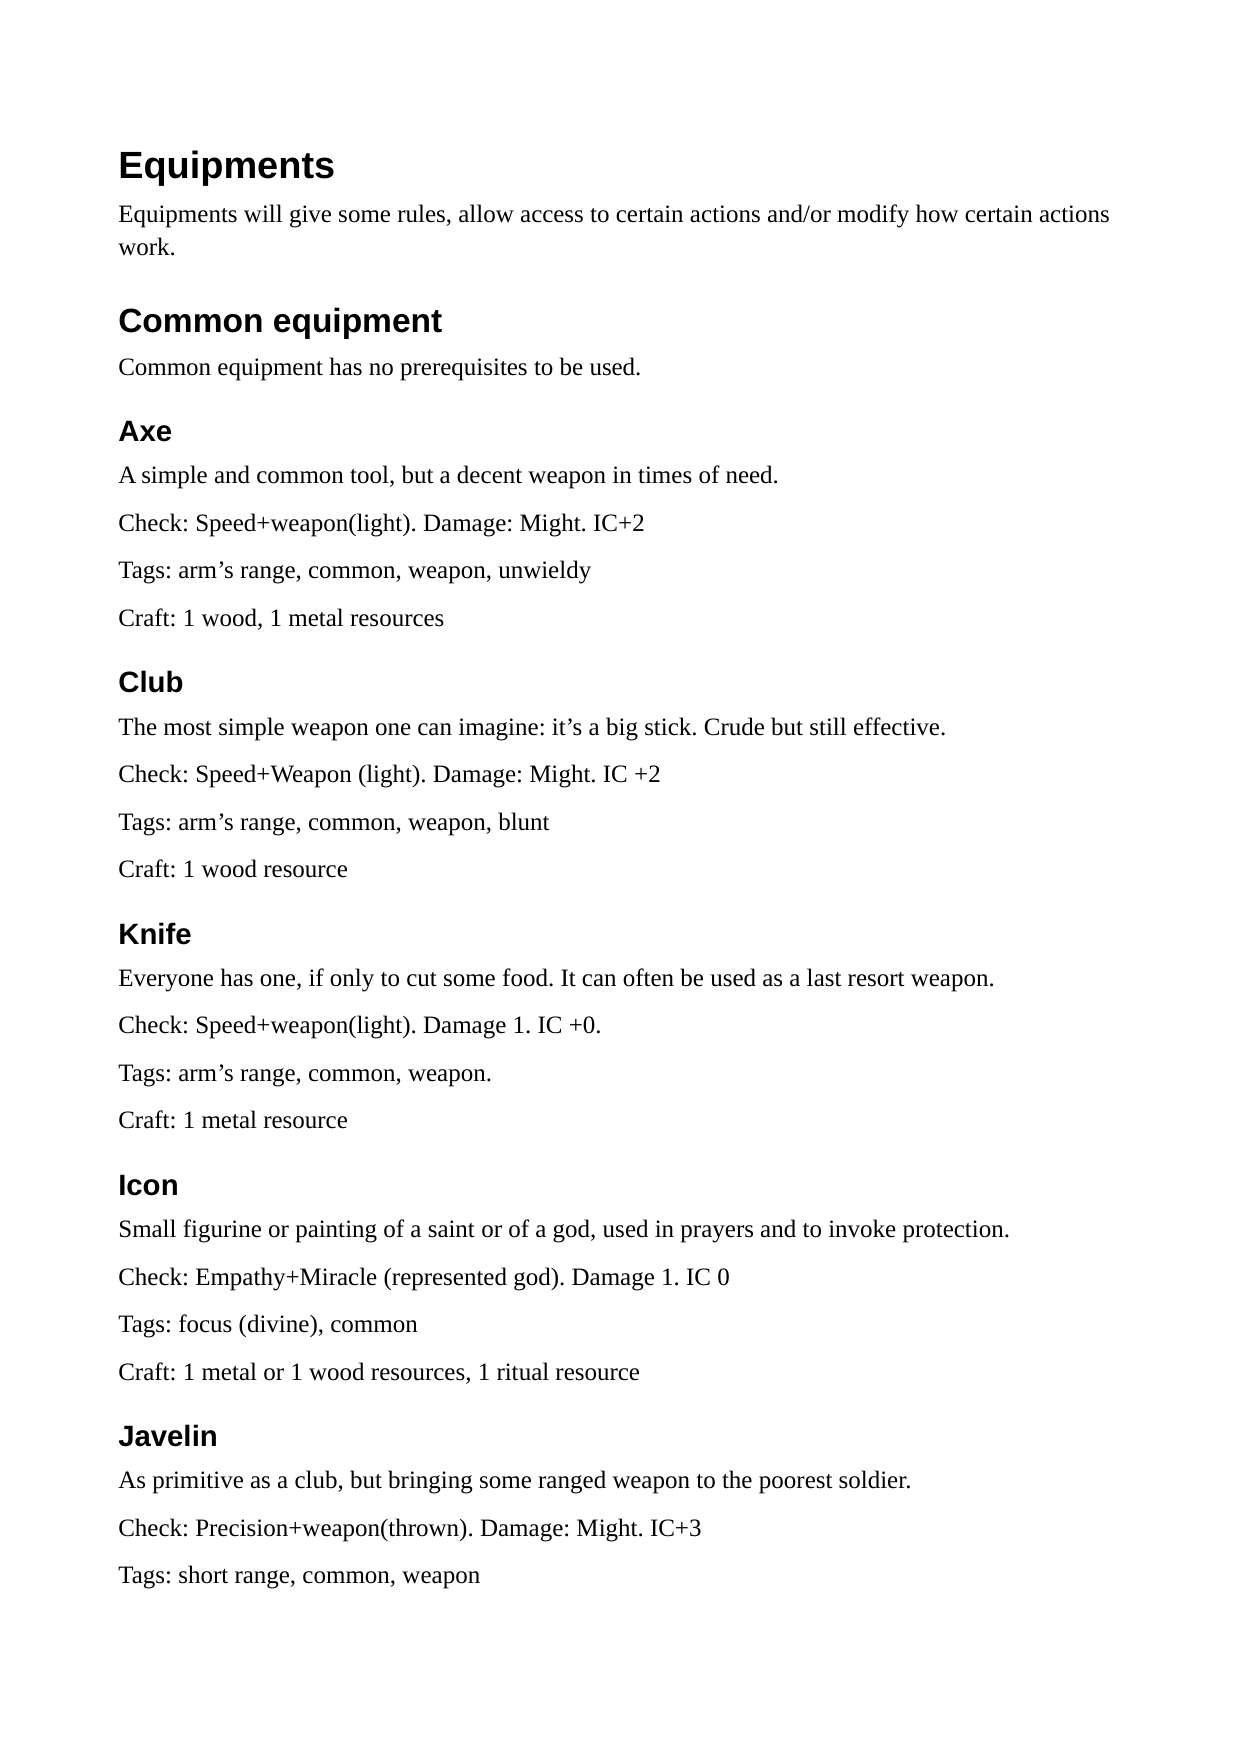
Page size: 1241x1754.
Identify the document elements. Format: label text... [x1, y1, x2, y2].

subtitle Axe [118, 414, 1122, 448]
text Check: Empathy+Miracle (represented god). Damage 1. IC 0 [118, 1262, 1122, 1290]
text A simple and common tool, but a decent weapon in times of need. [118, 460, 1122, 489]
text Tags: arm’s range, common, weapon. [118, 1058, 1122, 1087]
subtitle Icon [118, 1168, 1122, 1202]
text Craft: 1 wood, 1 metal resources [118, 603, 1122, 632]
text Craft: 1 wood resource [118, 854, 1122, 883]
text Tags: short range, common, weapon [118, 1561, 1122, 1589]
text Check: Speed+weapon(light). Damage 1. IC +0. [118, 1010, 1122, 1039]
text Equipments will give some rules, allow access to certain actions and/or modify how certain actions work. [118, 199, 1122, 261]
text Common equipment has no prerequisites to be used. [118, 352, 1122, 381]
text Everyone has one, if only to cut some food. It can often be used as a last resort weapon. [118, 963, 1122, 992]
subtitle Equipments [118, 143, 1122, 187]
text Tags: focus (divine), common [118, 1309, 1122, 1338]
text The most simple weapon one can imagine: it’s a big stick. Crude but still effective. [118, 712, 1122, 740]
text As primitive as a club, but bringing some ranged weapon to the poorest soldier. [118, 1465, 1122, 1494]
text Check: Speed+weapon(light). Damage: Might. IC+2 [118, 508, 1122, 537]
subtitle Knife [118, 917, 1122, 950]
text Check: Speed+Weapon (light). Damage: Might. IC +2 [118, 759, 1122, 788]
subtitle Javelin [118, 1419, 1122, 1453]
text Tags: arm’s range, common, weapon, blunt [118, 807, 1122, 836]
text Small figurine or painting of a saint or of a god, used in prayers and to invoke protection. [118, 1214, 1122, 1243]
text Craft: 1 metal or 1 wood resources, 1 ritual resource [118, 1357, 1122, 1386]
subtitle Common equipment [118, 301, 1122, 339]
text Check: Precision+weapon(thrown). Damage: Might. IC+3 [118, 1513, 1122, 1542]
text Tags: arm’s range, common, weapon, unwieldy [118, 556, 1122, 584]
text Craft: 1 metal resource [118, 1106, 1122, 1134]
subtitle Club [118, 665, 1122, 699]
